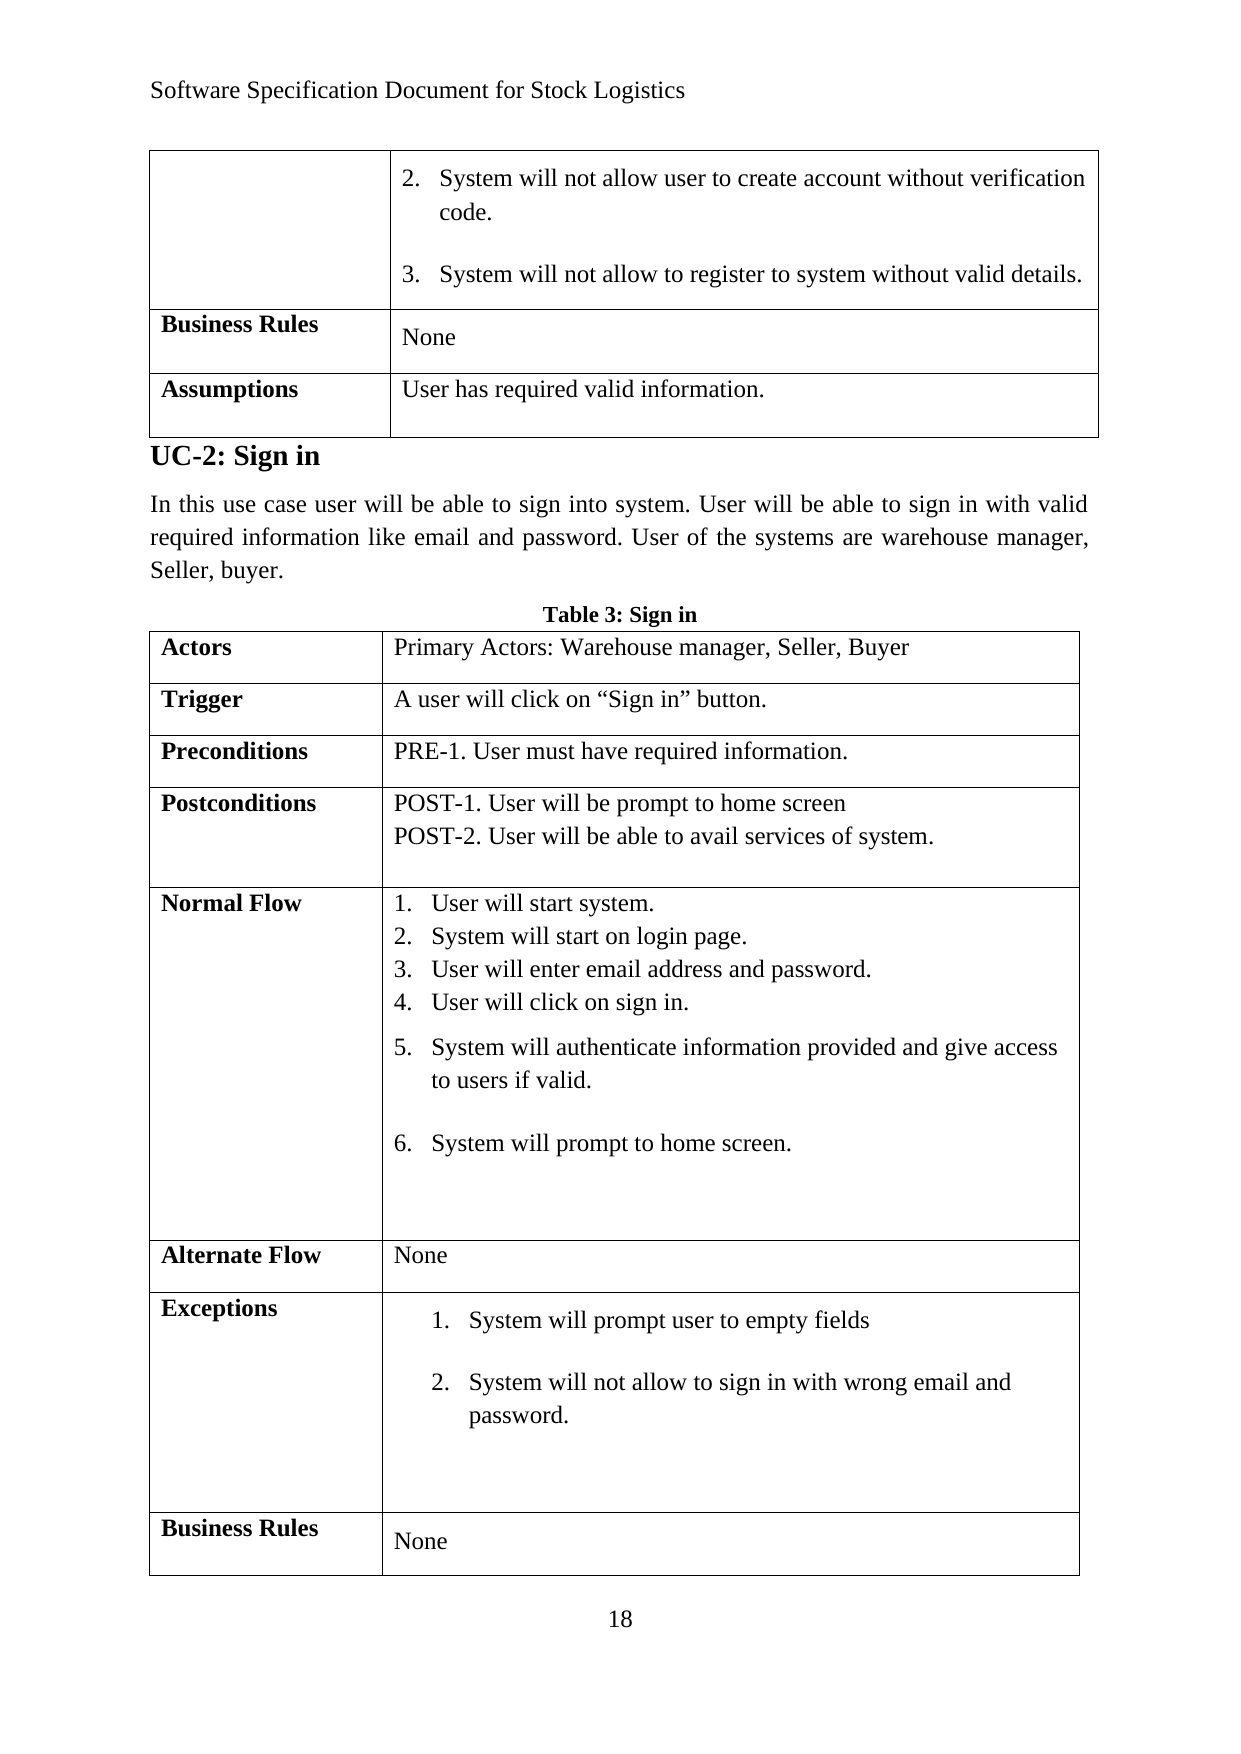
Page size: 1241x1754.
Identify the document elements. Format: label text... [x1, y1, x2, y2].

table_cell User has required valid information. [391, 374, 1098, 437]
table_cell Exceptions [150, 1293, 382, 1512]
table_cell Preconditions [150, 736, 382, 787]
text UC-2: Sign in [150, 438, 1090, 472]
table_cell None [383, 1513, 1079, 1575]
table_cell [150, 151, 390, 308]
table_cell None [391, 310, 1098, 373]
text Table 3: Sign in [150, 601, 1090, 627]
table_cell System will prompt user to empty fields. System will not allow user to create account without verification code. System will not allow to register to system without valid details. [391, 151, 1098, 308]
table_cell A user will click on “Sign in” button. [383, 684, 1079, 735]
table_cell Postconditions [150, 788, 382, 887]
table_cell Assumptions [150, 374, 390, 437]
table_cell System will prompt user to empty fields System will not allow to sign in with wrong email and password. [383, 1293, 1079, 1512]
table_cell User will start system. System will start on login page. User will enter email address and password. User will click on sign in. System will authenticate information provided and give access to users if valid. System will prompt to home screen. [383, 888, 1079, 1239]
table_cell Normal Flow [150, 888, 382, 1239]
table_cell PRE-1. User must have required information. [383, 736, 1079, 787]
table_header Primary Actors: Warehouse manager, Seller, Buyer [383, 632, 1079, 683]
table_cell Alternate Flow [150, 1241, 382, 1292]
table_cell None [383, 1241, 1079, 1292]
table_cell Business Rules [150, 310, 390, 373]
table_cell Trigger [150, 684, 382, 735]
text In this use case user will be able to sign into system. User will be able to sign in with valid required information like email and password. User of the systems are warehouse manager, Seller, buyer. [150, 489, 1090, 584]
table_cell Business Rules [150, 1513, 382, 1575]
table_header Actors [150, 632, 382, 683]
table_cell POST-1. User will be prompt to home screen POST-2. User will be able to avail services of system. [383, 788, 1079, 887]
